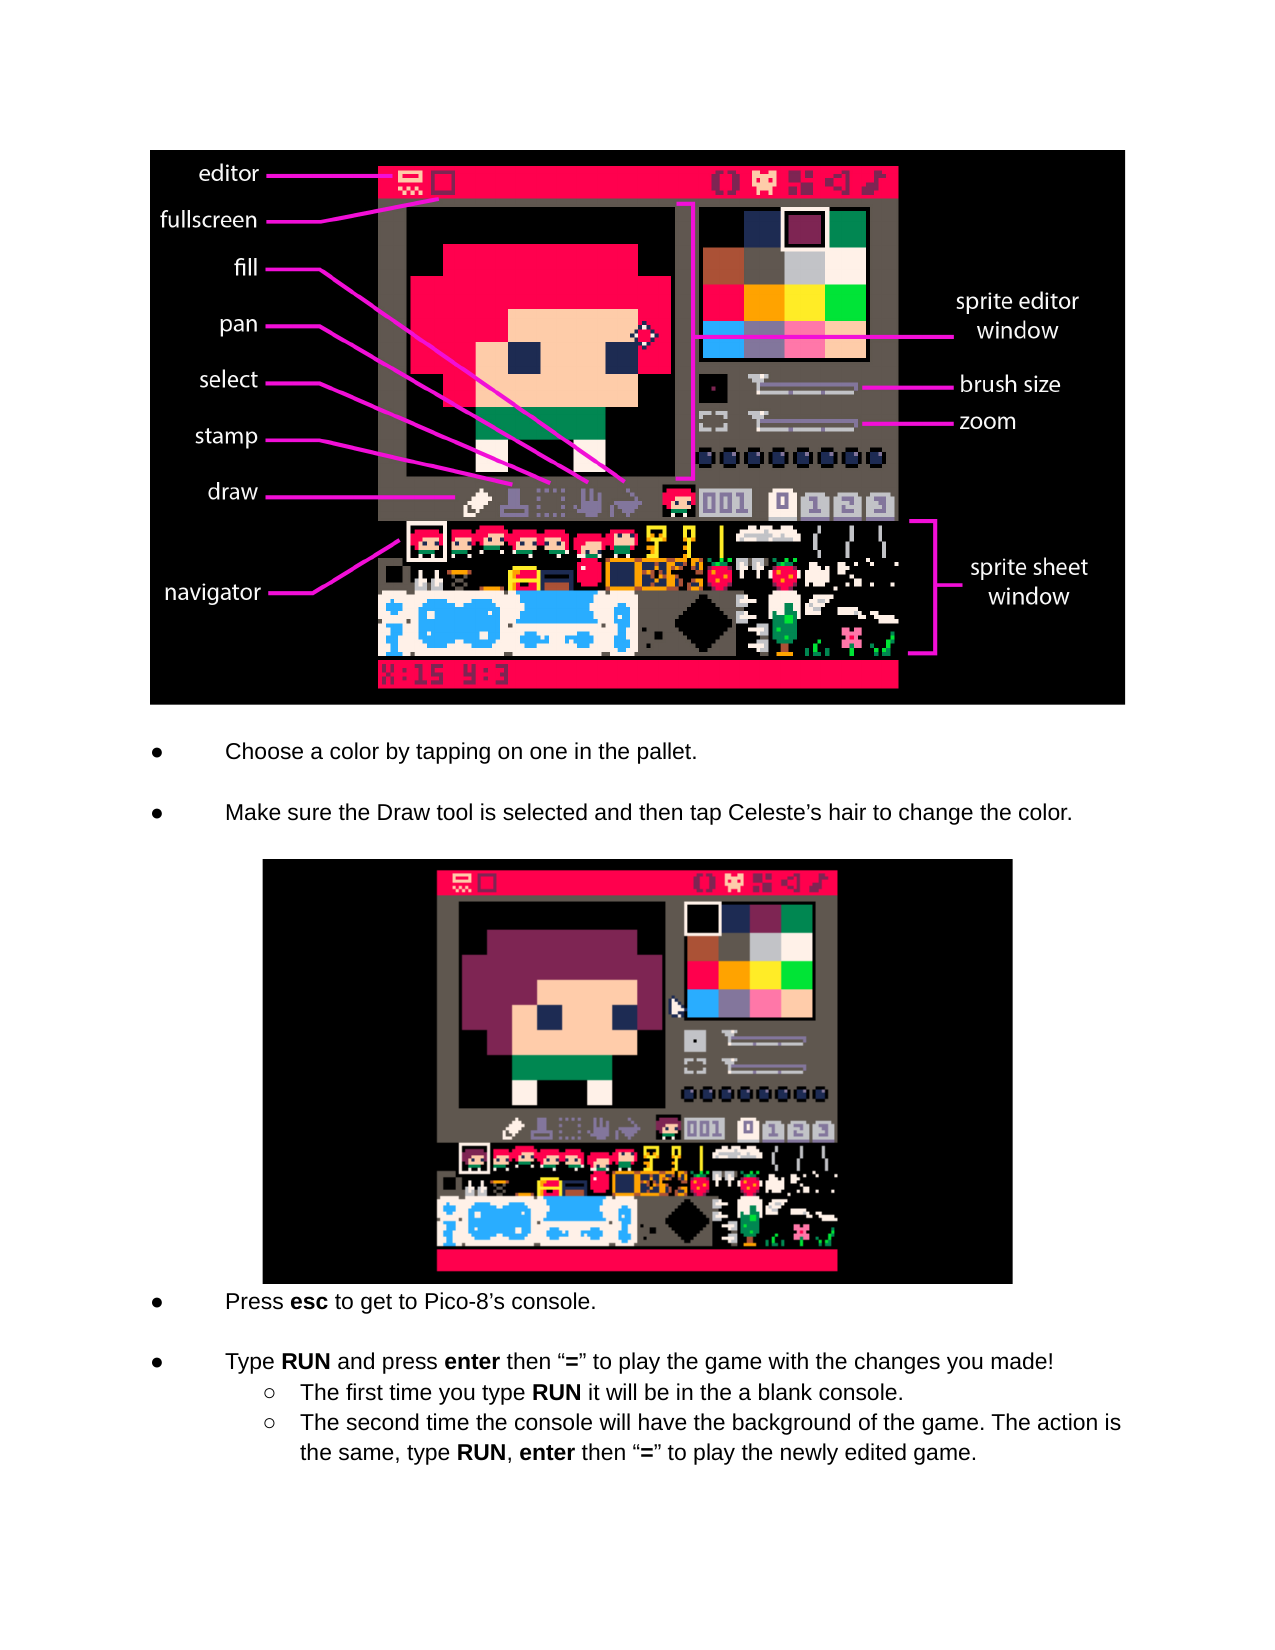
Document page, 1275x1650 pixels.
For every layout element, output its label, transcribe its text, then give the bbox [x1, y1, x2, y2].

picture [150, 150, 1125, 705]
list The second time the console will have the background of the game. The action is the same, type RUN, enter then “=” to play the newly edited game. [262, 1409, 1125, 1465]
list Make sure the Draw tool is selected and then tap Celeste’s hair to change the color. [150, 799, 1125, 825]
picture [262, 859, 1013, 1284]
list Choose a color by tapping on one in the pallet. [150, 738, 1125, 764]
list The first time you type RUN it will be in the a blank console. [262, 1378, 1125, 1405]
list Press esc to get to Pico-8’s console. [150, 1288, 1125, 1314]
list Type RUN and press enter then “=” to play the game with the changes you made! [150, 1348, 1125, 1375]
